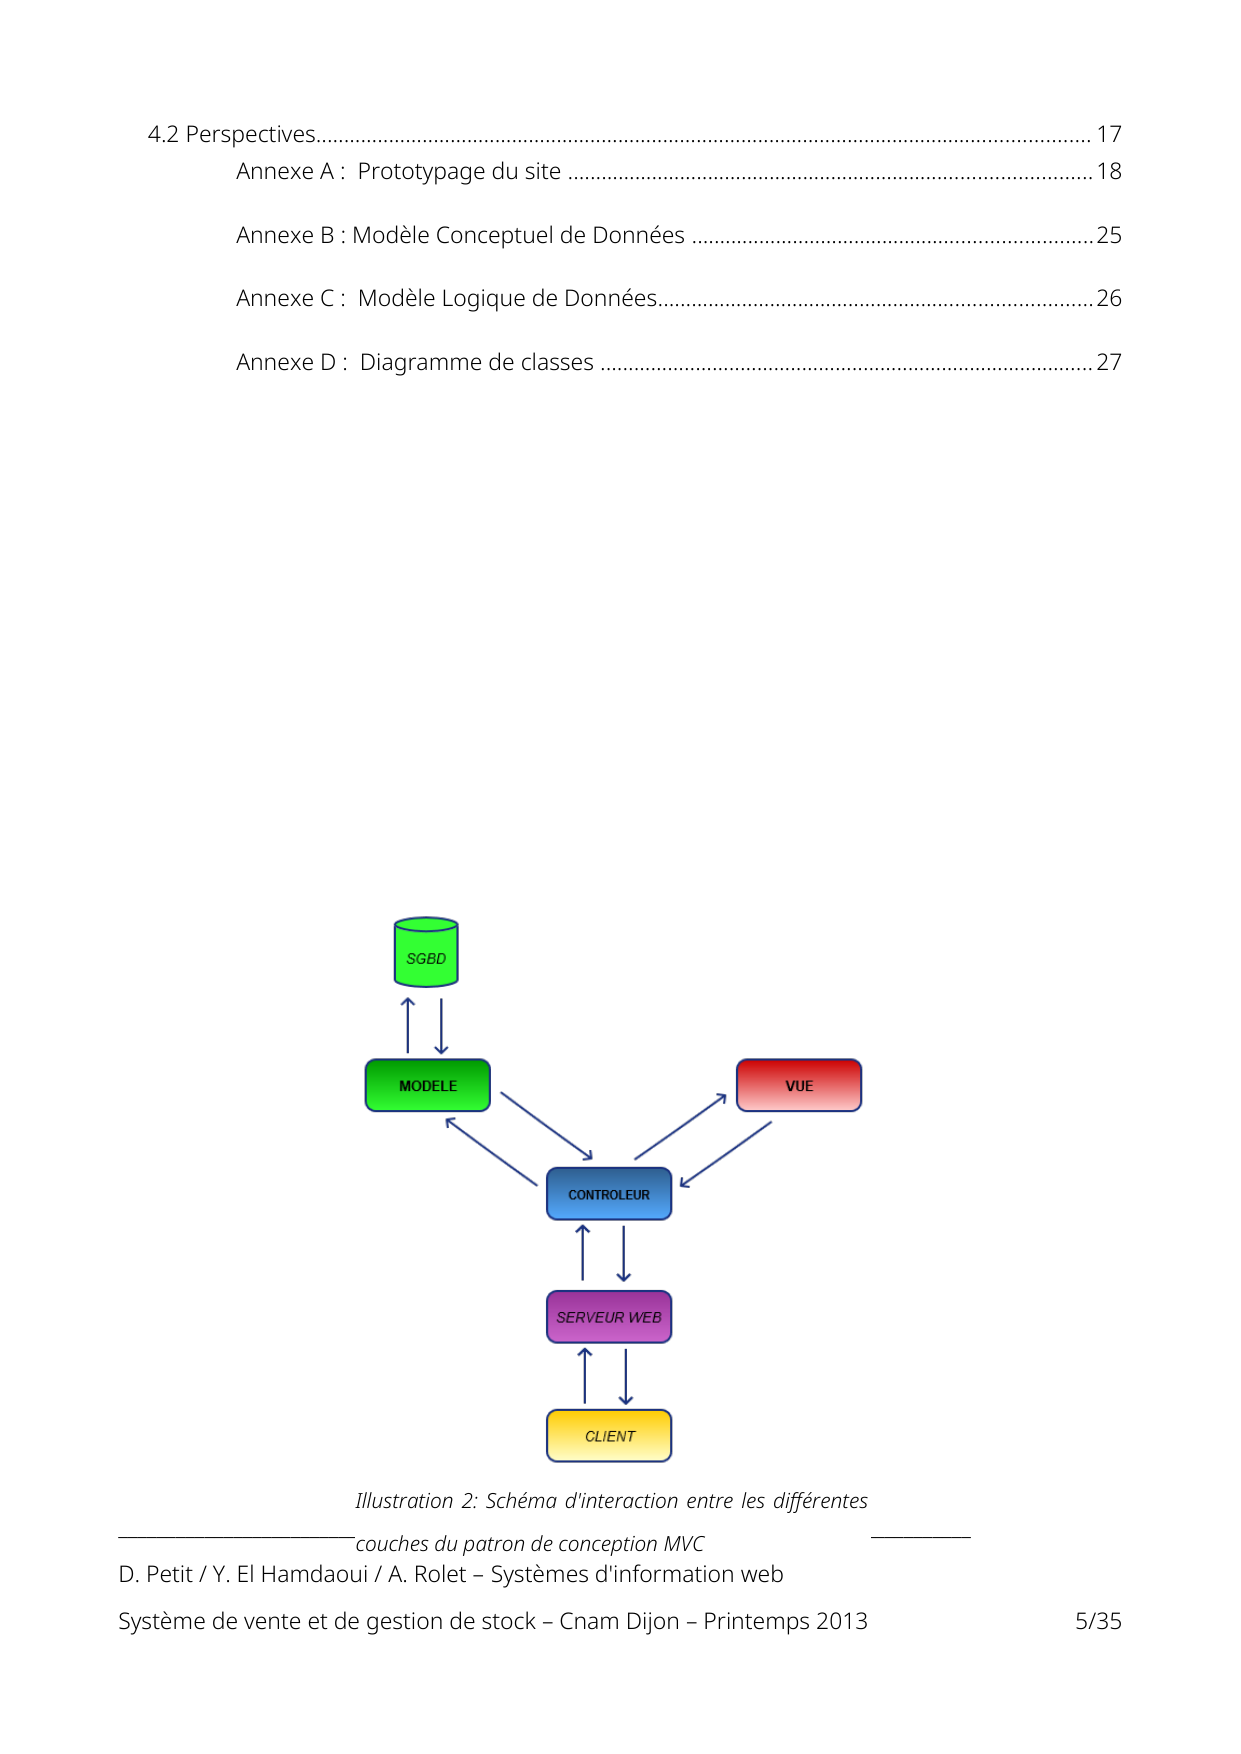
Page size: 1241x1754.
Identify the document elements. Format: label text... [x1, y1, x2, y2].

text Annexe B : Modèle Conceptuel de Données 25 [236, 219, 1122, 250]
picture [355, 907, 872, 1472]
text Annexe D : Diagramme de classes 27 [236, 346, 1122, 377]
text Annexe A : Prototypage du site 18 [236, 155, 1122, 187]
text Annexe C : Modèle Logique de Données 26 [236, 282, 1122, 314]
text Illustration 2: Schéma d'interaction entre les différentes couches du patron de conception MVC [355, 1472, 871, 1557]
text 4.2 Perspectives 17 [148, 118, 1122, 149]
